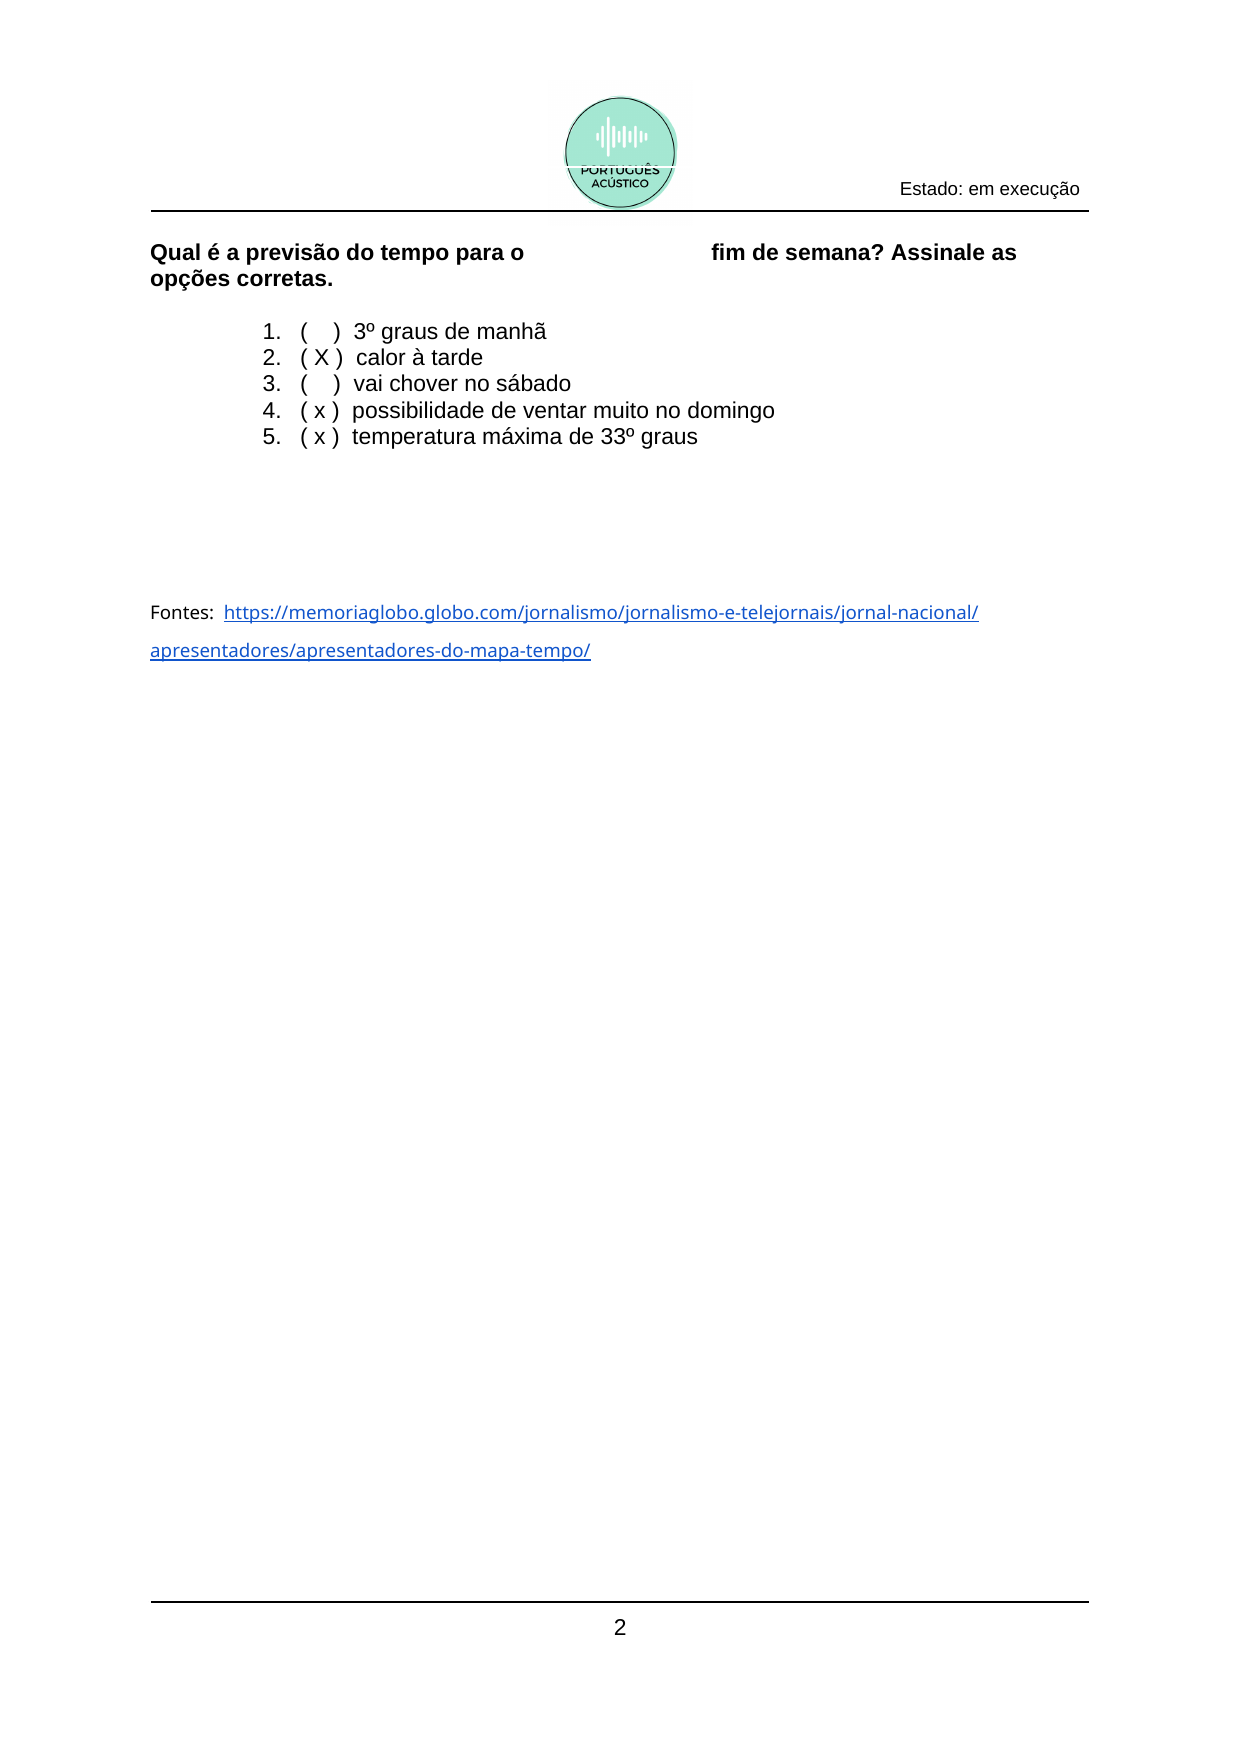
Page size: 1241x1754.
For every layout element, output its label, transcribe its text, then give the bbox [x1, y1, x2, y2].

picture [547, 80, 693, 166]
list ( ) vai chover no sábado [262, 370, 1090, 397]
list ( x ) possibilidade de ventar muito no domingo [262, 397, 1090, 423]
picture [547, 212, 693, 226]
list ( ) 3º graus de manhã [262, 318, 1090, 344]
list ( X ) calor à tarde [262, 344, 1090, 370]
list ( x ) temperatura máxima de 33º graus [262, 423, 1090, 449]
text Qual é a previsão do tempo para o fim de semana? Assinale as opções corretas. [150, 238, 1090, 291]
picture [547, 168, 693, 210]
text Fontes: https://memoriaglobo.globo.com/jornalismo/jornalismo-e-telejornais/jornal-nacional/apresentadores/apresentadores-do-mapa-tempo/ [150, 599, 1090, 663]
